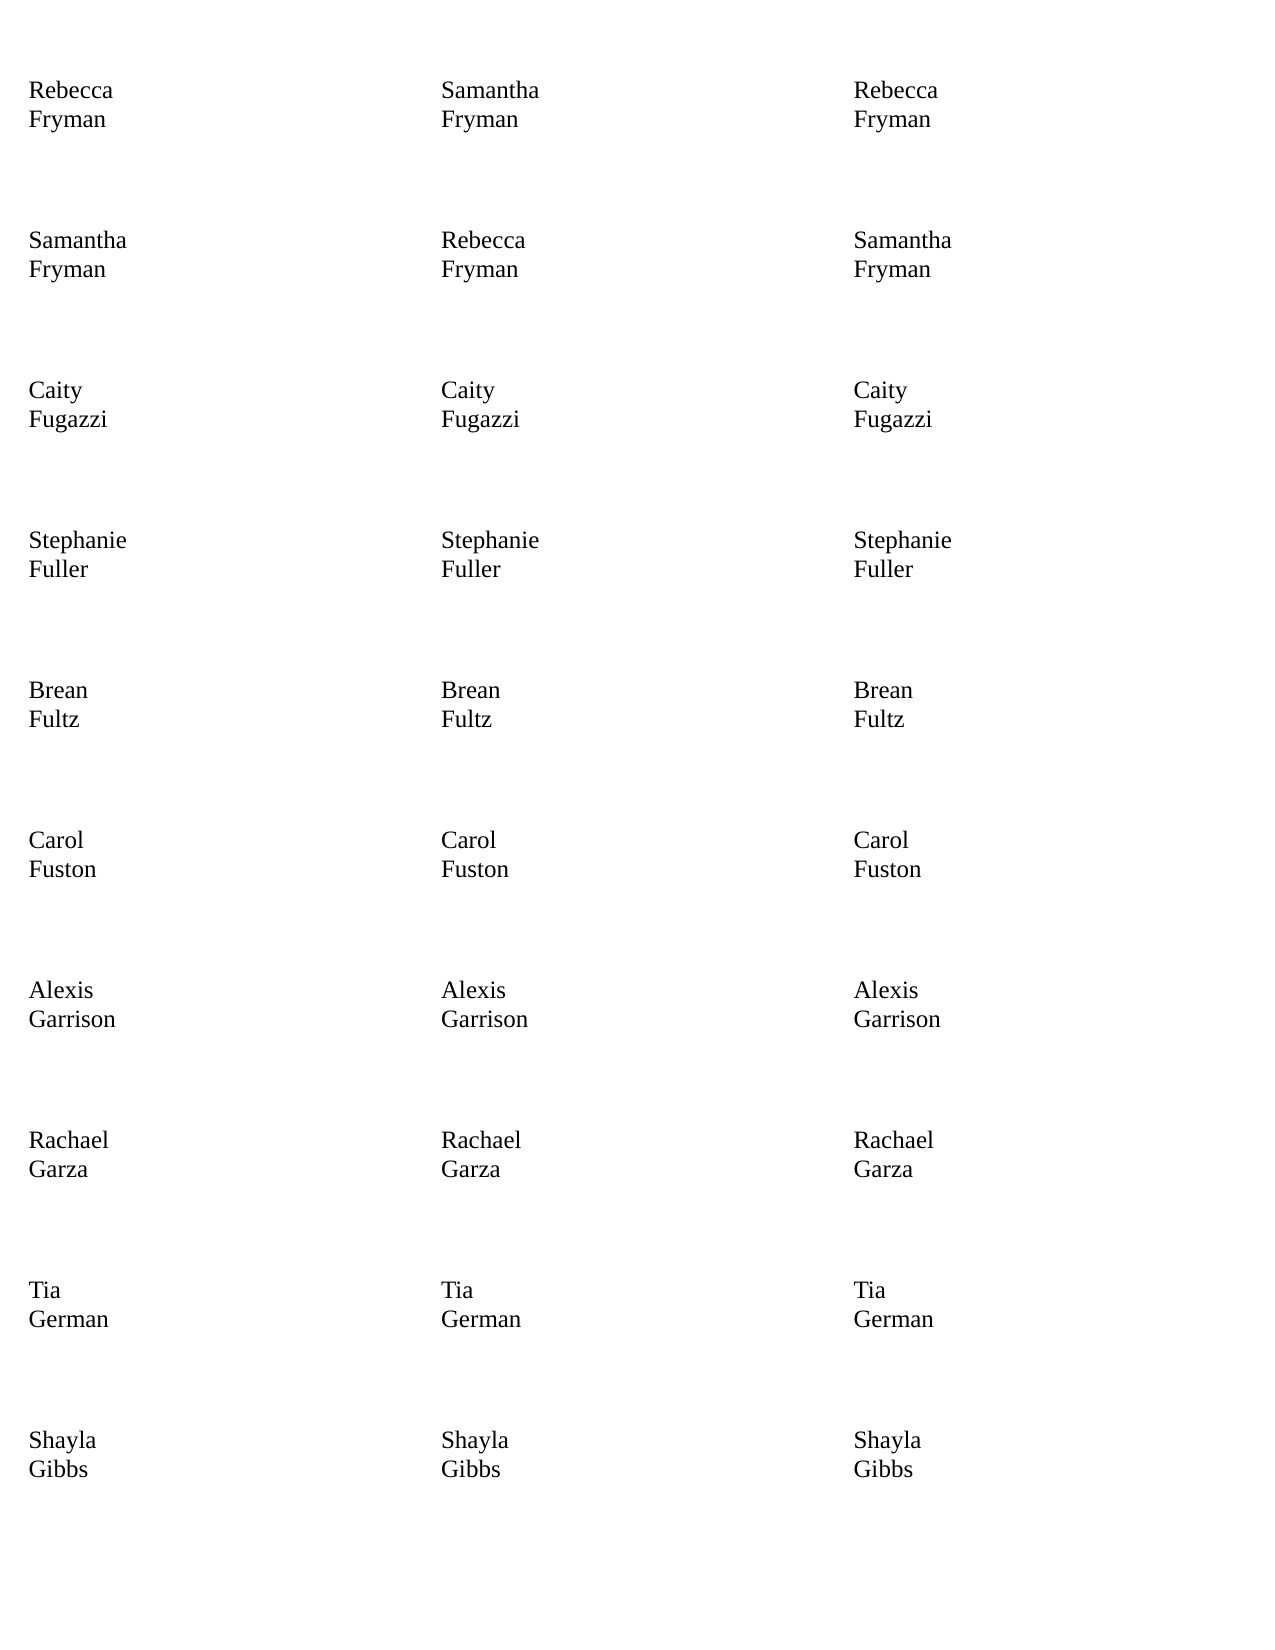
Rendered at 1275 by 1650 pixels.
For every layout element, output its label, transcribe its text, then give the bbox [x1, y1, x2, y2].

text Caity Fugazzi [441, 375, 834, 432]
text Tia German [441, 1275, 834, 1332]
text Alexis Garrison [28, 975, 422, 1032]
text Alexis Garrison [441, 975, 834, 1032]
text Stephanie Fuller [853, 525, 1247, 582]
text Stephanie Fuller [441, 525, 834, 582]
text Shayla Gibbs [853, 1425, 1247, 1482]
text Samantha Fryman [853, 225, 1247, 282]
text Brean Fultz [28, 675, 422, 732]
text Rebecca Fryman [853, 75, 1247, 132]
text Brean Fultz [853, 675, 1247, 732]
text Stephanie Fuller [28, 525, 422, 582]
text Shayla Gibbs [441, 1425, 834, 1482]
text Brean Fultz [441, 675, 834, 732]
text Tia German [853, 1275, 1247, 1332]
text Shayla Gibbs [28, 1425, 422, 1482]
text Rebecca Fryman [441, 225, 834, 282]
text Carol Fuston [853, 825, 1247, 882]
text Carol Fuston [28, 825, 422, 882]
text Caity Fugazzi [28, 375, 422, 432]
text Carol Fuston [441, 825, 834, 882]
text Rachael Garza [28, 1125, 422, 1182]
text Tia German [28, 1275, 422, 1332]
text Caity Fugazzi [853, 375, 1247, 432]
text Rachael Garza [441, 1125, 834, 1182]
text Samantha Fryman [28, 225, 422, 282]
text Rachael Garza [853, 1125, 1247, 1182]
text Alexis Garrison [853, 975, 1247, 1032]
text Samantha Fryman [441, 75, 834, 132]
text Rebecca Fryman [28, 75, 422, 132]
